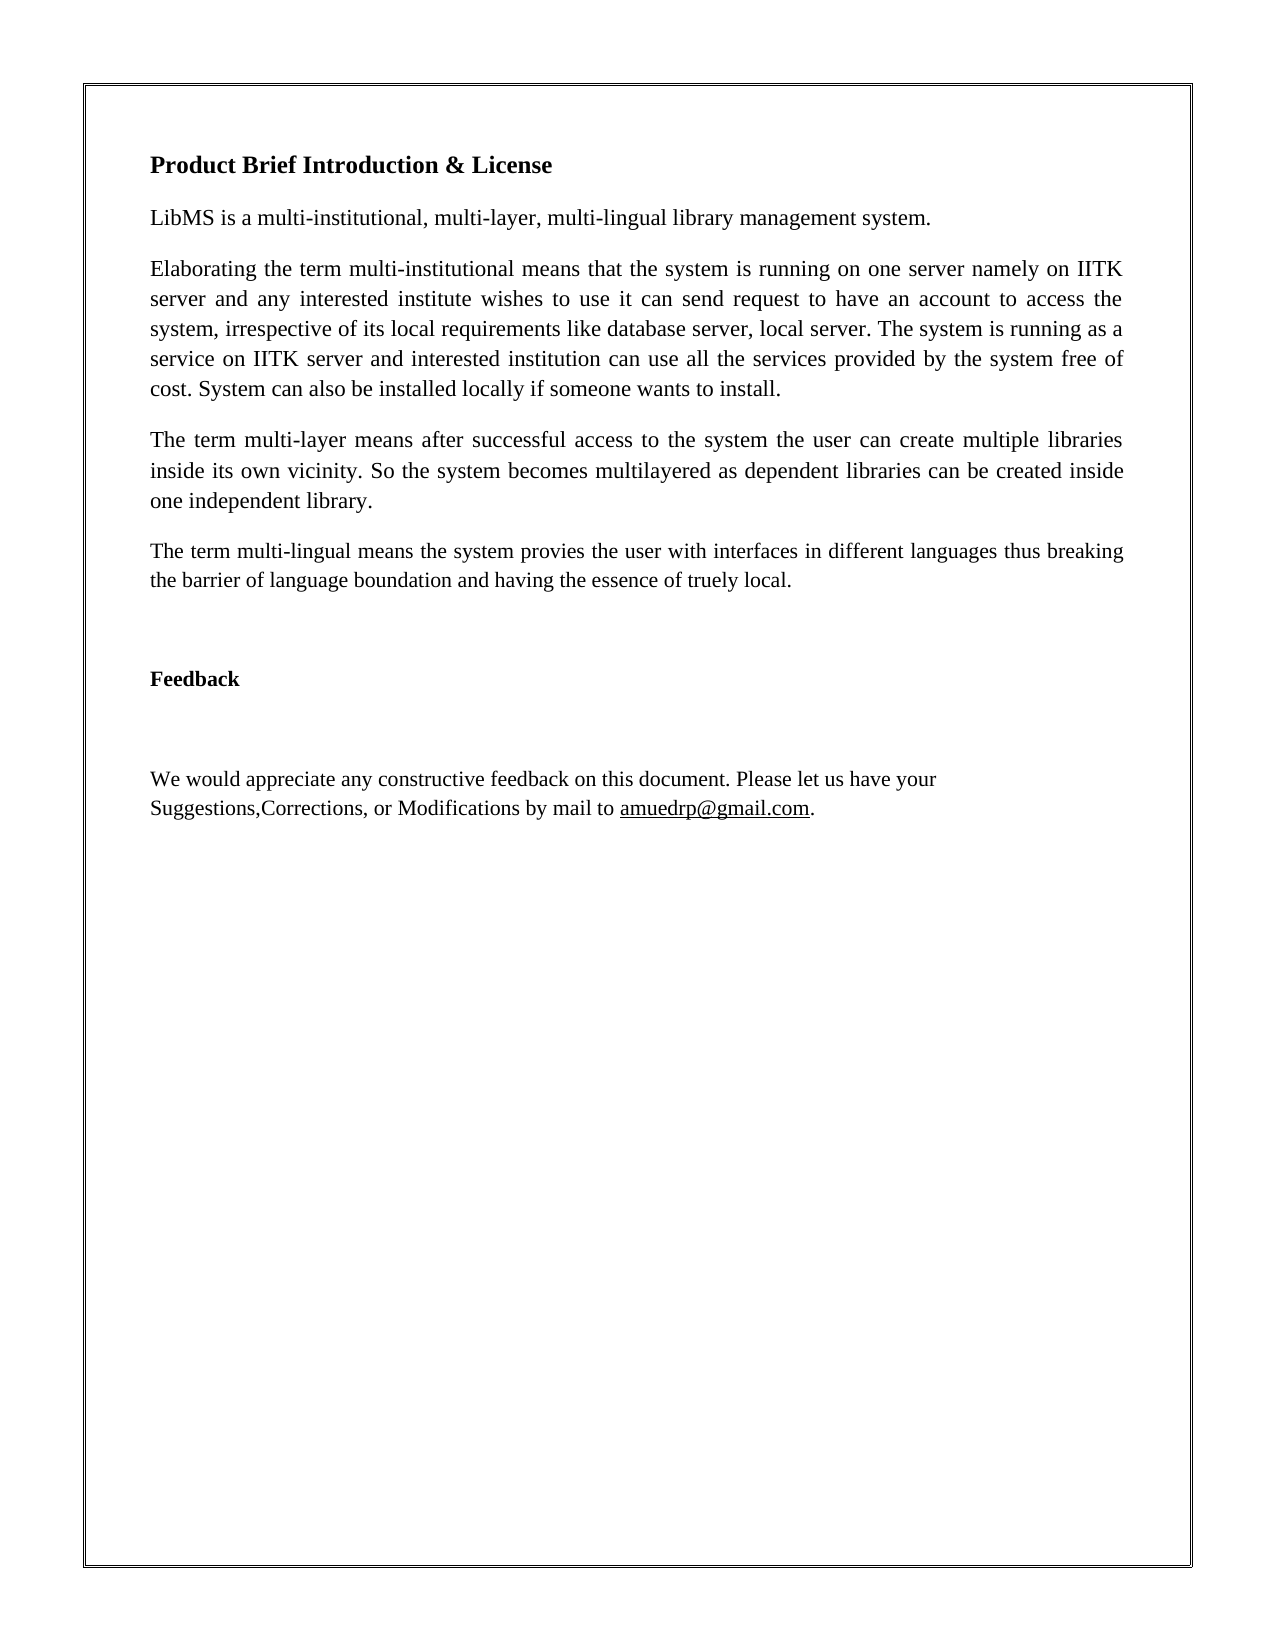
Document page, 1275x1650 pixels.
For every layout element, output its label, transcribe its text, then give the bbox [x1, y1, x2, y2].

text Product Brief Introduction & License [150, 150, 1125, 178]
text The term multi-lingual means the system provies the user with interfaces in different languages thus breaking the barrier of language boundation and having the essence of truely local. [150, 538, 1125, 592]
text We would appreciate any constructive feedback on this document. Please let us have your Suggestions,Corrections, or Modifications by mail to amuedrp@gmail.com. [150, 766, 1125, 820]
text Elaborating the term multi-institutional means that the system is running on one server namely on IITK server and any interested institute wishes to use it can send request to have an account to access the system, irrespective of its local requirements like database server, local server. The system is running as a service on IITK server and interested institution can use all the services provided by the system free of cost. System can also be installed locally if someone wants to install. [150, 254, 1125, 402]
text LibMS is a multi-institutional, multi-layer, multi-lingual library management system. [150, 203, 1125, 230]
text Feedback [150, 666, 1125, 692]
text The term multi-layer means after successful access to the system the user can create multiple libraries inside its own vicinity. So the system becomes multilayered as dependent libraries can be created inside one independent library. [150, 426, 1125, 513]
